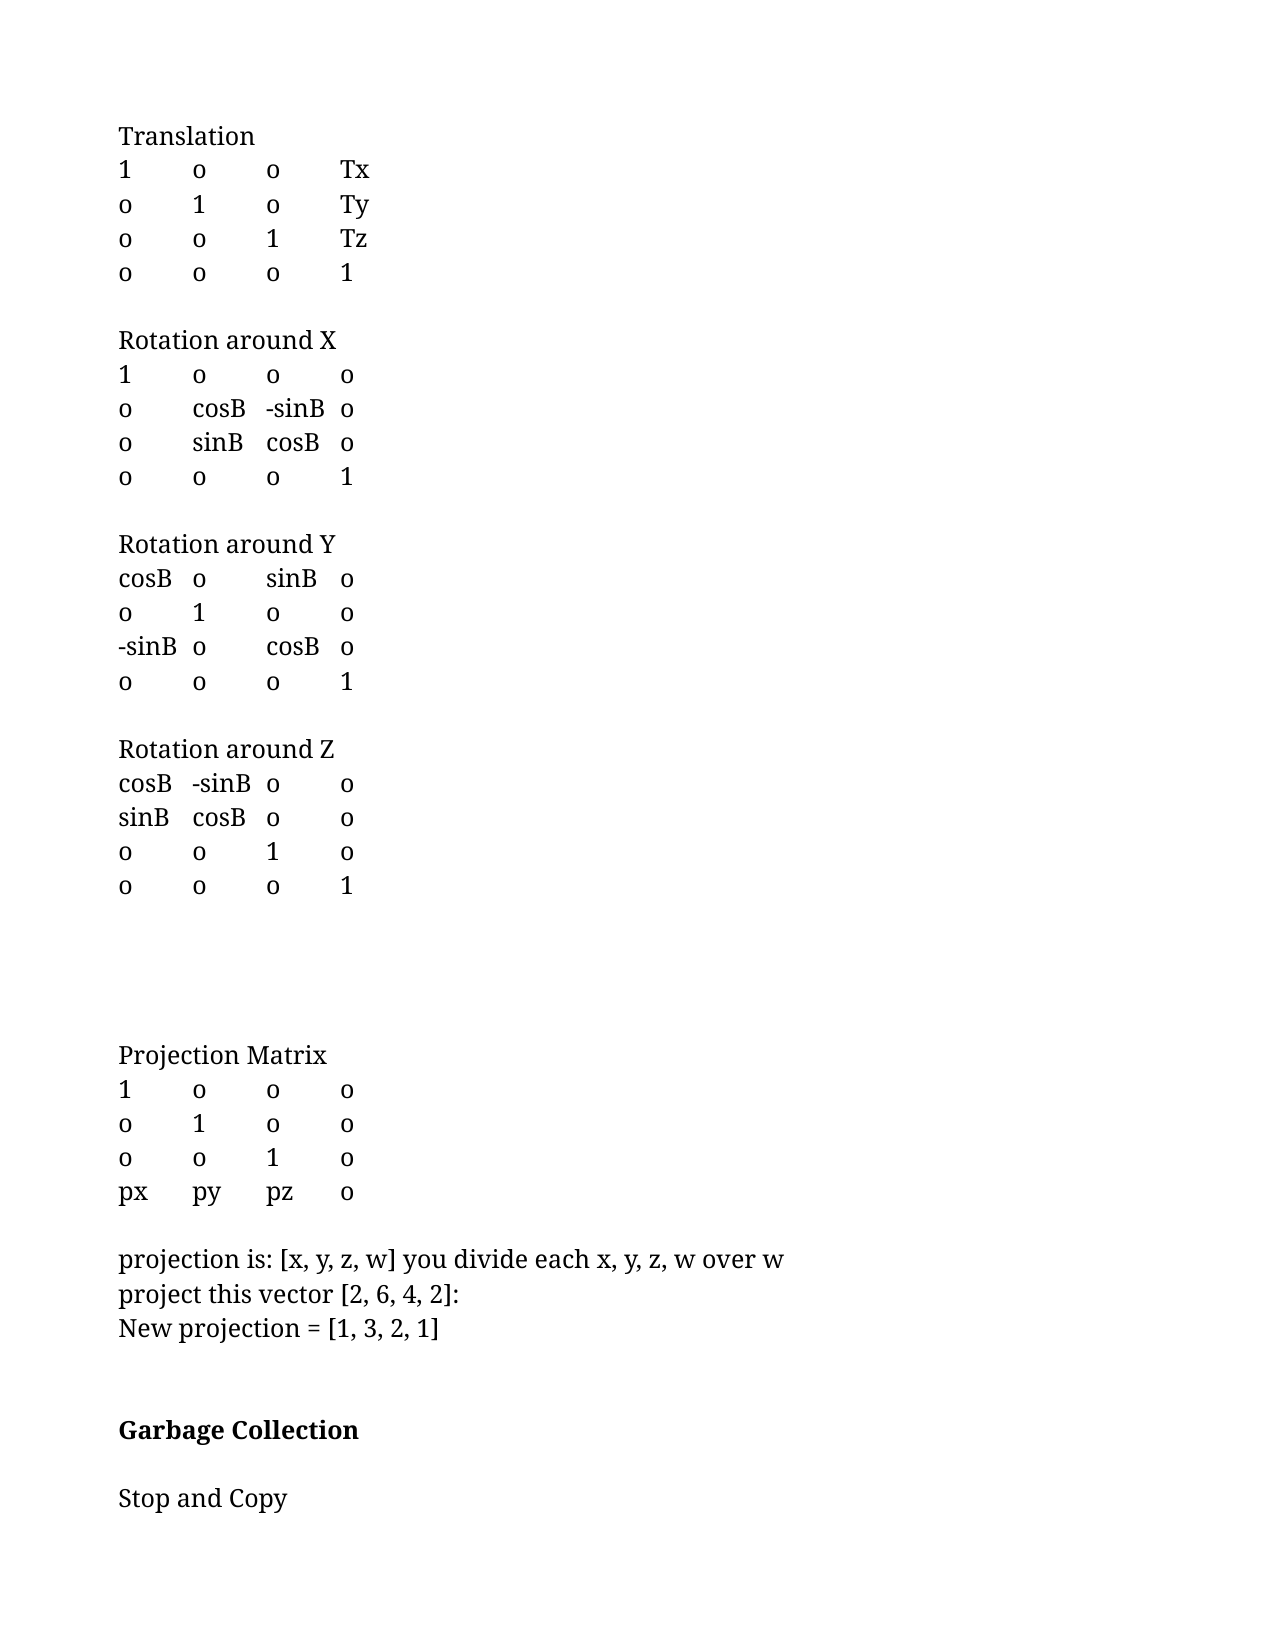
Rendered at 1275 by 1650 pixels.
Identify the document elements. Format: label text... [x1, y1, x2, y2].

text Translation [118, 118, 1157, 152]
text project this vector [2, 6, 4, 2]: [118, 1276, 1157, 1310]
text o o 1 Tz [118, 220, 1157, 254]
text o 1 o o [118, 595, 1157, 629]
text Projection Matrix [118, 1038, 1157, 1072]
text o o o 1 [118, 867, 1157, 902]
text Rotation around Z [118, 731, 1157, 765]
text -sinB o cosB o [118, 629, 1157, 663]
text Garbage Collection [118, 1412, 1157, 1447]
text New projection = [1, 3, 2, 1] [118, 1310, 1157, 1344]
text cosB o sinB o [118, 561, 1157, 595]
text 1 o o Tx [118, 152, 1157, 186]
text px py pz o [118, 1174, 1157, 1208]
text o 1 o Ty [118, 186, 1157, 220]
text Rotation around Y [118, 527, 1157, 561]
text o o 1 o [118, 833, 1157, 867]
text Stop and Copy [118, 1481, 1157, 1515]
text o 1 o o [118, 1106, 1157, 1140]
text o o o 1 [118, 459, 1157, 493]
text Rotation around X [118, 322, 1157, 357]
text o sinB cosB o [118, 425, 1157, 459]
text o o o 1 [118, 663, 1157, 697]
text sinB cosB o o [118, 799, 1157, 833]
text 1 o o o [118, 357, 1157, 391]
text o o 1 o [118, 1140, 1157, 1174]
text o o o 1 [118, 254, 1157, 288]
text cosB -sinB o o [118, 765, 1157, 799]
text 1 o o o [118, 1072, 1157, 1106]
text o cosB -sinB o [118, 391, 1157, 425]
text projection is: [x, y, z, w] you divide each x, y, z, w over w [118, 1242, 1157, 1276]
